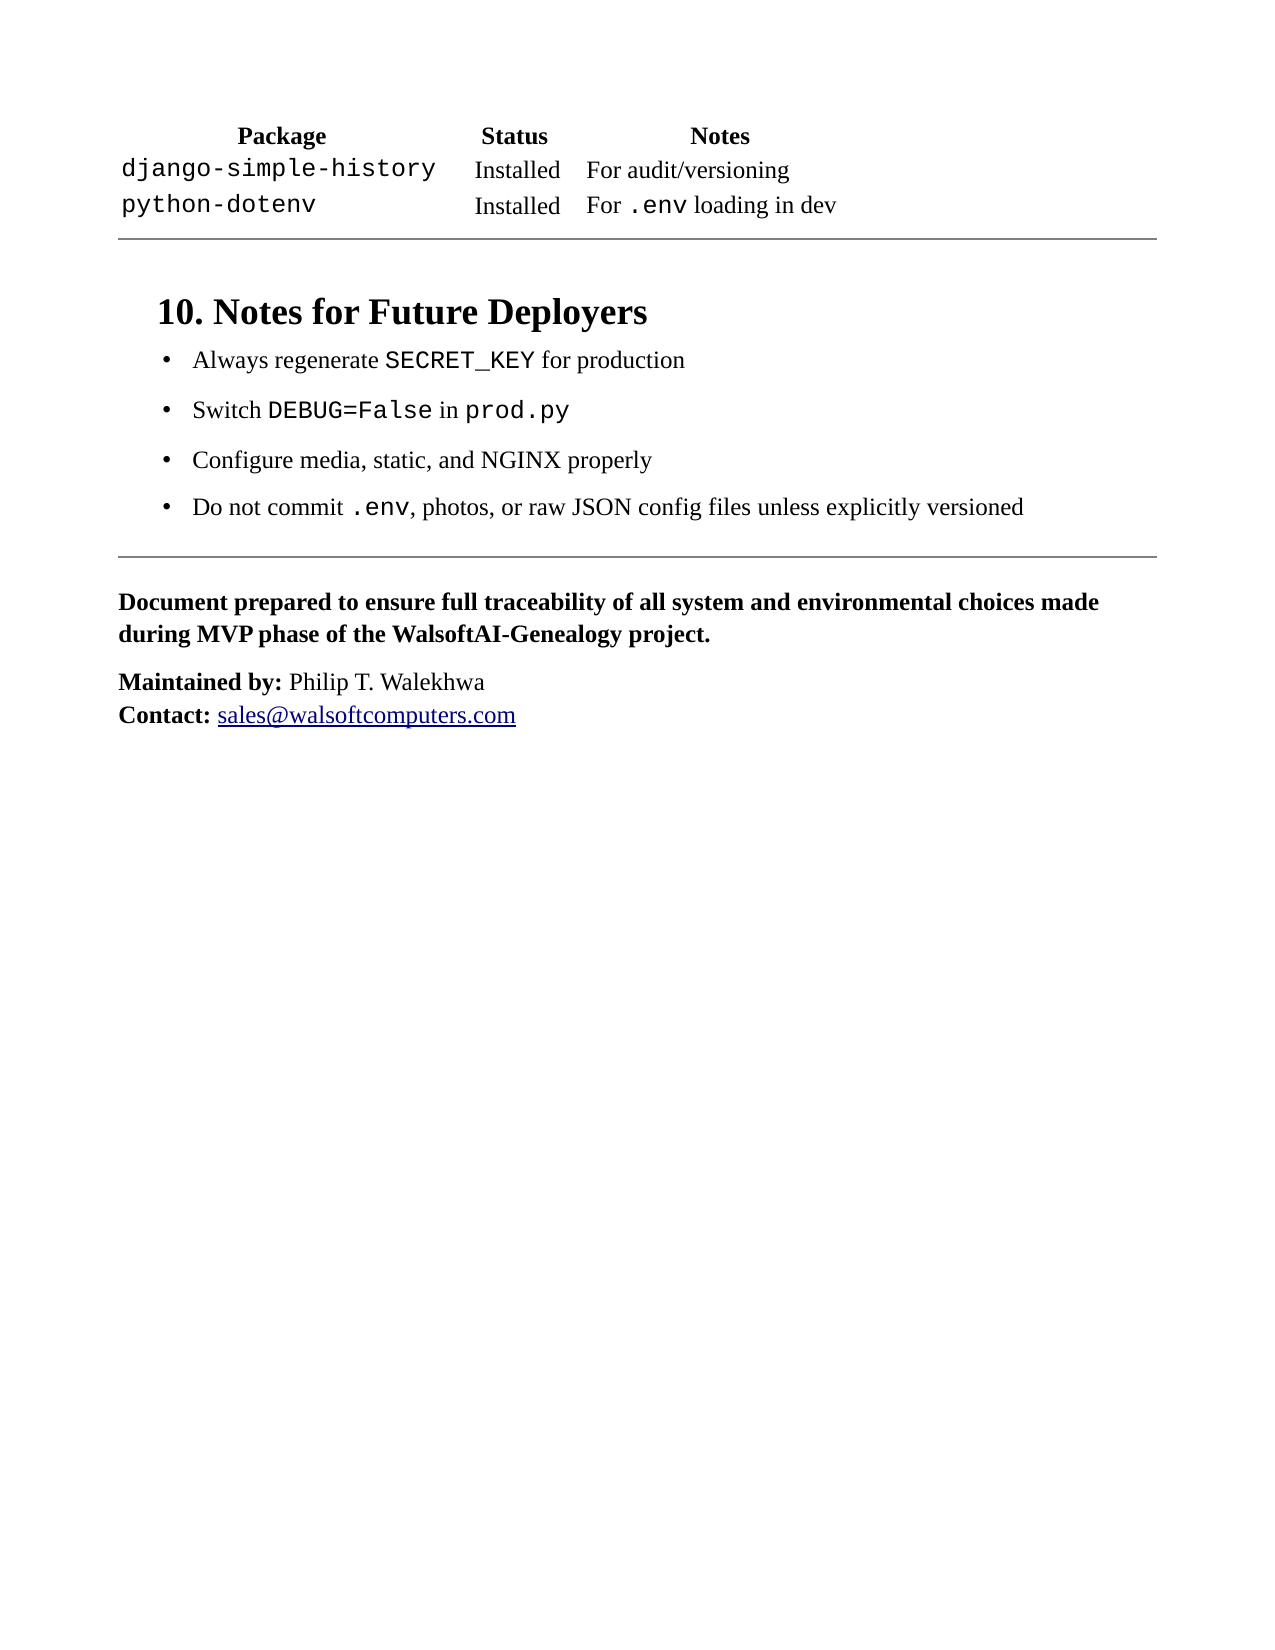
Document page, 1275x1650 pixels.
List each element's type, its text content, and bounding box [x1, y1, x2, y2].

list Always regenerate SECRET_KEY for production [162, 345, 1157, 376]
table_cell python-dotenv [118, 187, 446, 224]
table_cell ✅ Installed [446, 187, 583, 224]
text Maintained by: Philip T. Walekhwa Contact: sales@walsoftcomputers.com [118, 667, 1157, 729]
text Document prepared to ensure full traceability of all system and environmental choices made during MVP phase of the WalsoftAI-Genealogy project. [118, 587, 1157, 648]
table_cell For audit/versioning [583, 153, 856, 187]
table_cell For .env loading in dev [583, 187, 856, 224]
table_cell django-simple-history [118, 153, 446, 187]
subtitle 🧾 10. Notes for Future Deployers [118, 289, 1157, 332]
list Switch DEBUG=False in prod.py [162, 395, 1157, 426]
list Do not commit .env, photos, or raw JSON config files unless explicitly versioned [162, 492, 1157, 523]
table_cell ✅ Installed [446, 153, 583, 187]
table_header Notes [583, 118, 856, 153]
table_header Status [446, 118, 583, 153]
list Configure media, static, and NGINX properly [162, 445, 1157, 473]
table_header Package [118, 118, 446, 153]
